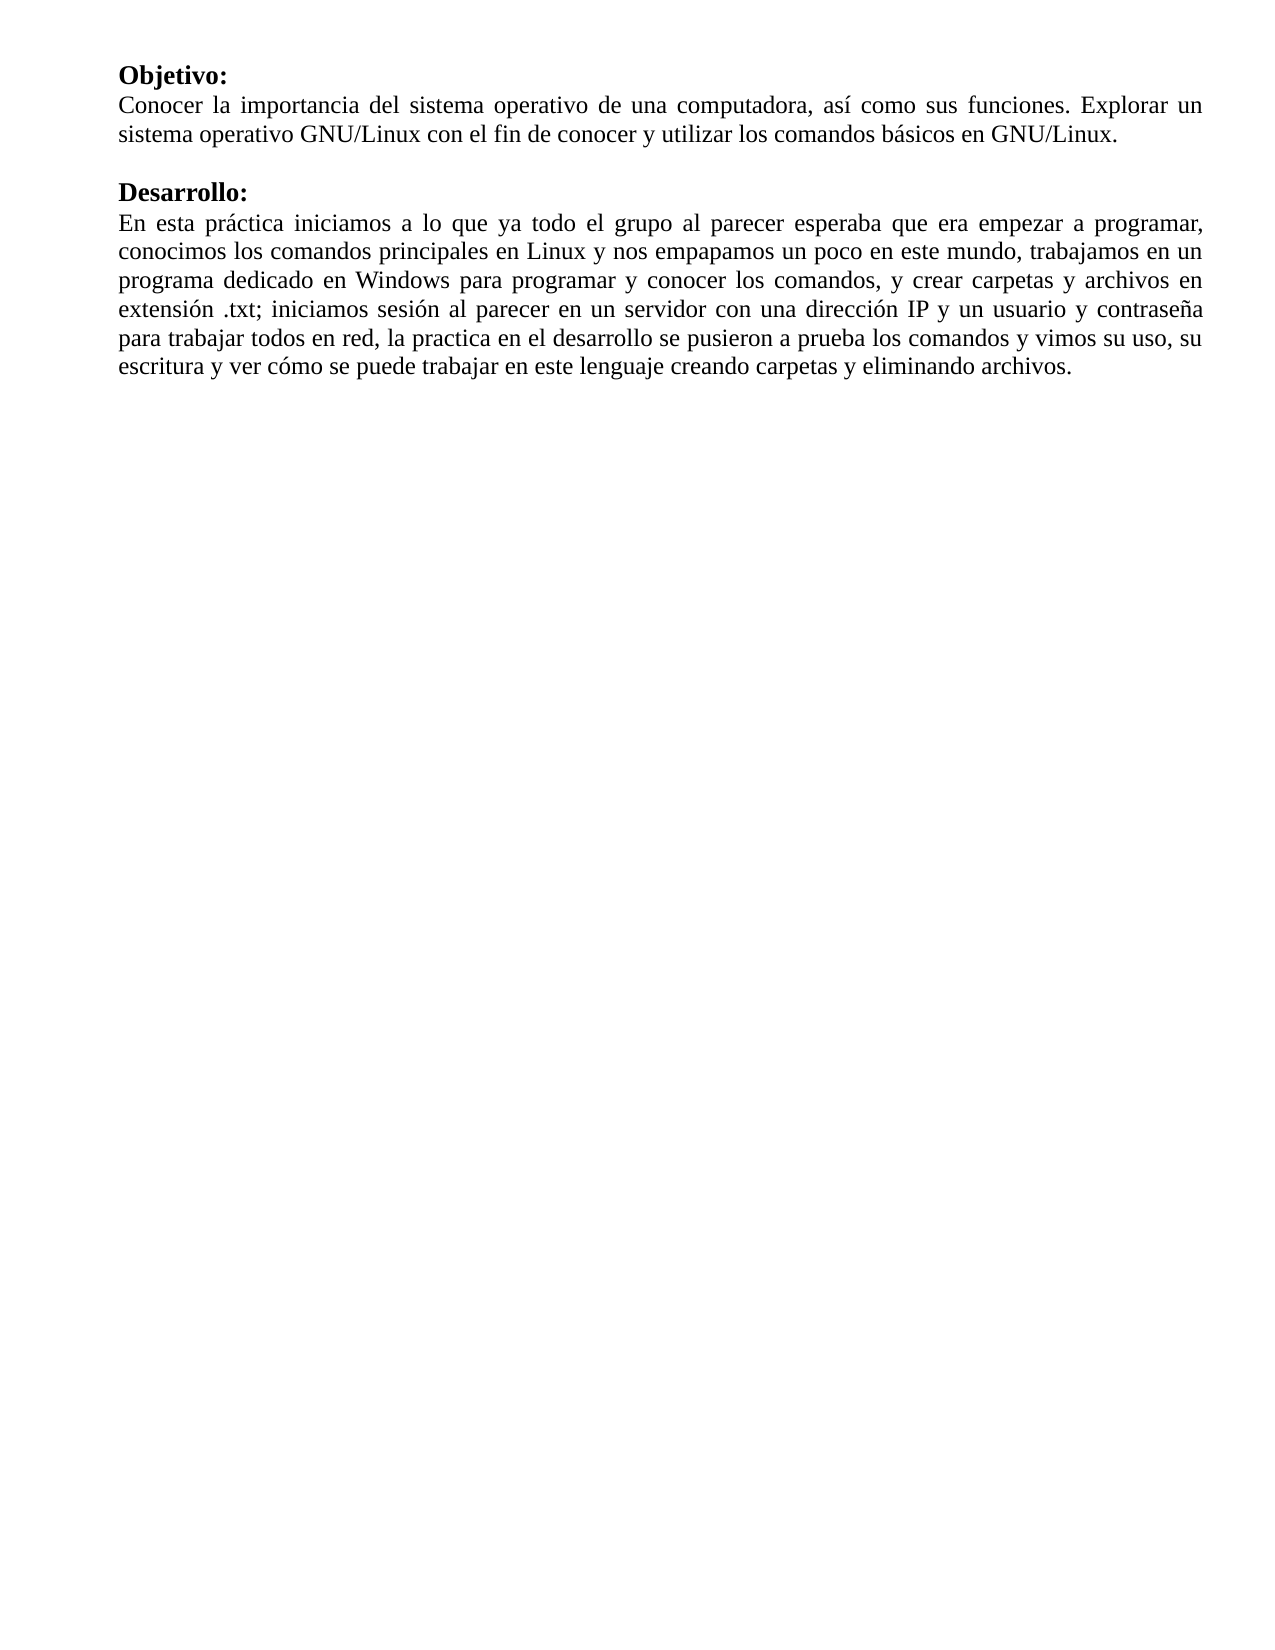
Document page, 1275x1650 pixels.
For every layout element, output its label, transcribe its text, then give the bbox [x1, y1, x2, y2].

text Objetivo: [118, 59, 1205, 90]
text En esta práctica iniciamos a lo que ya todo el grupo al parecer esperaba que era empezar a programar, conocimos los comandos principales en Linux y nos empapamos un poco en este mundo, trabajamos en un programa dedicado en Windows para programar y conocer los comandos, y crear carpetas y archivos en extensión .txt; iniciamos sesión al parecer en un servidor con una dirección IP y un usuario y contraseña para trabajar todos en red, la practica en el desarrollo se pusieron a prueba los comandos y vimos su uso, su escritura y ver cómo se puede trabajar en este lenguaje creando carpetas y eliminando archivos. [118, 208, 1205, 380]
text Desarrollo: [118, 177, 1205, 208]
text Conocer la importancia del sistema operativo de una computadora, así como sus funciones. Explorar un sistema operativo GNU/Linux con el fin de conocer y utilizar los comandos básicos en GNU/Linux. [118, 90, 1205, 148]
